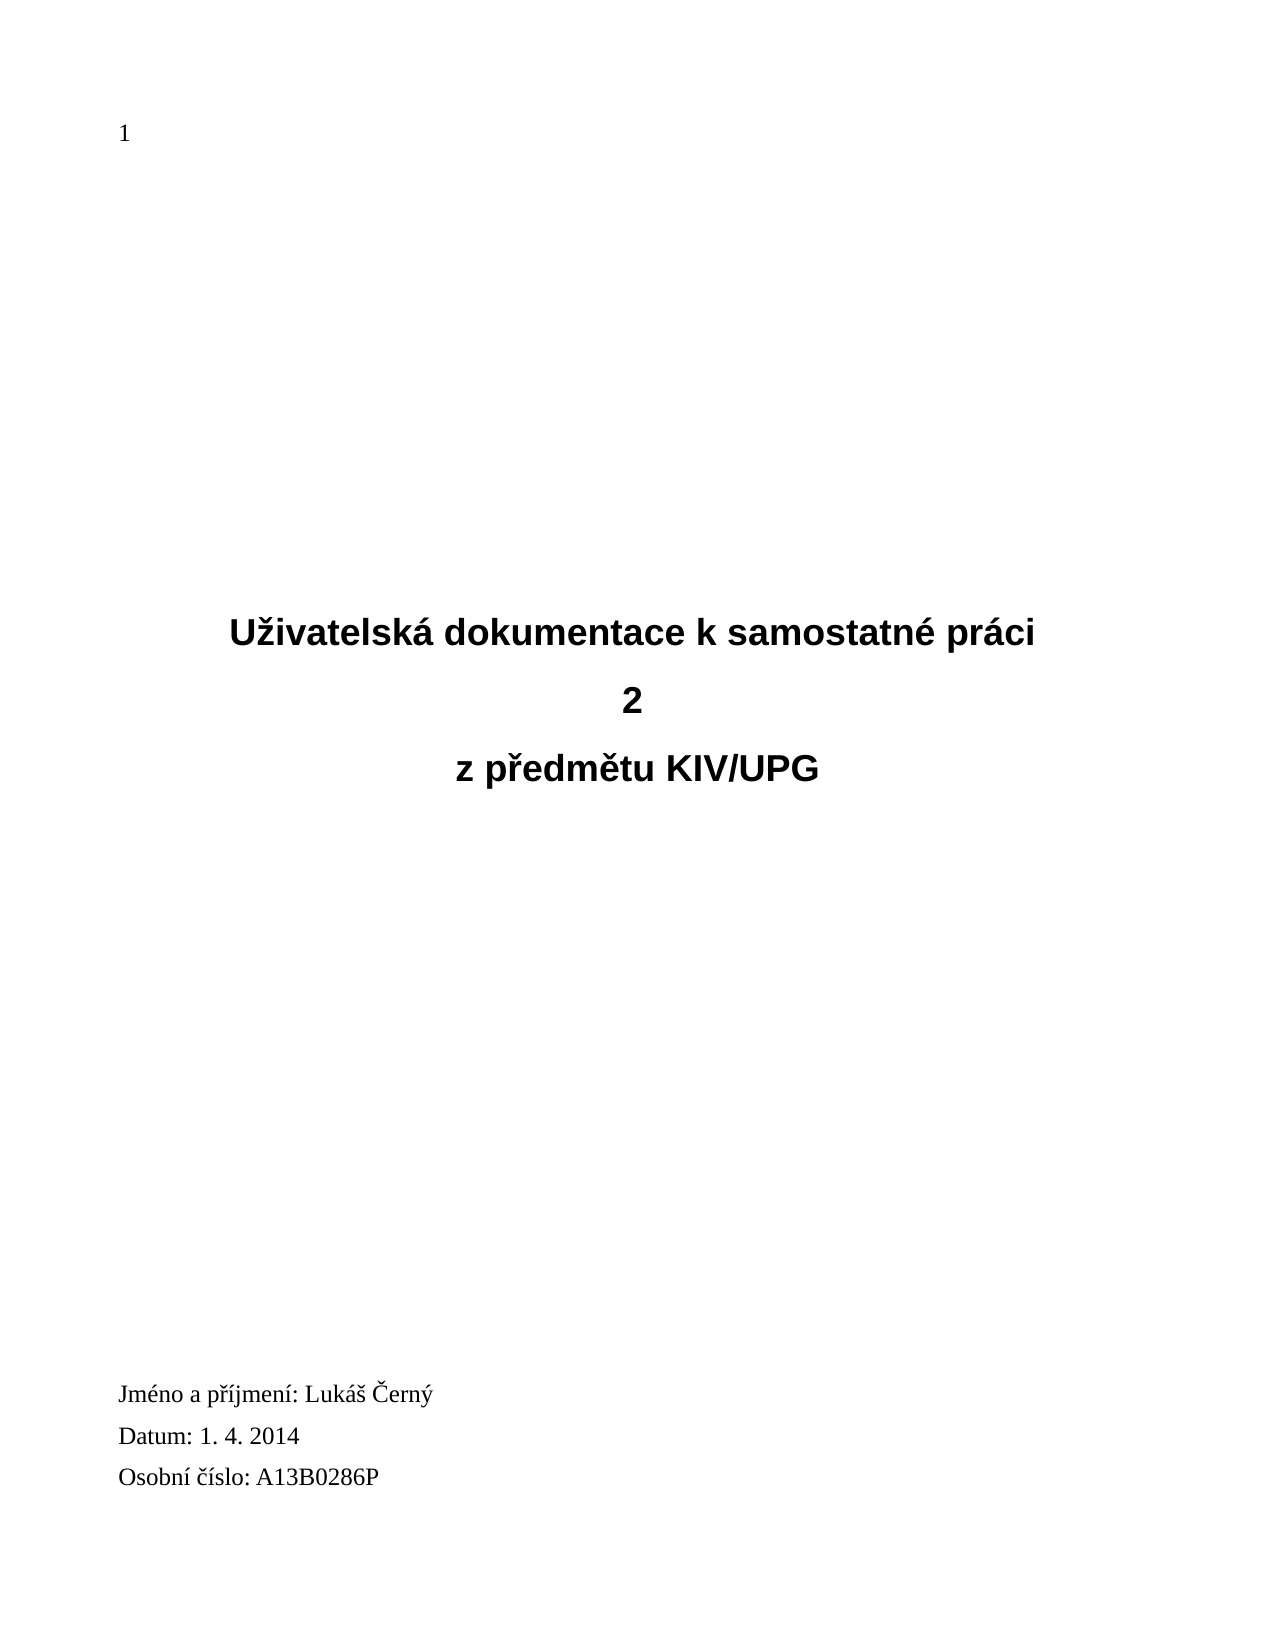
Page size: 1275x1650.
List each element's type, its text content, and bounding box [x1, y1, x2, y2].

subtitle Datum: 1. 4. 2014 [118, 1421, 1157, 1449]
title Uživatelská dokumentace k samostatné práci [118, 610, 1157, 653]
title z předmětu KIV/UPG [118, 746, 1157, 789]
title 2 [118, 678, 1157, 721]
subtitle Osobní číslo: A13B0286P [118, 1462, 1157, 1491]
subtitle Jméno a příjmení: Lukáš Černý [118, 1379, 1157, 1408]
